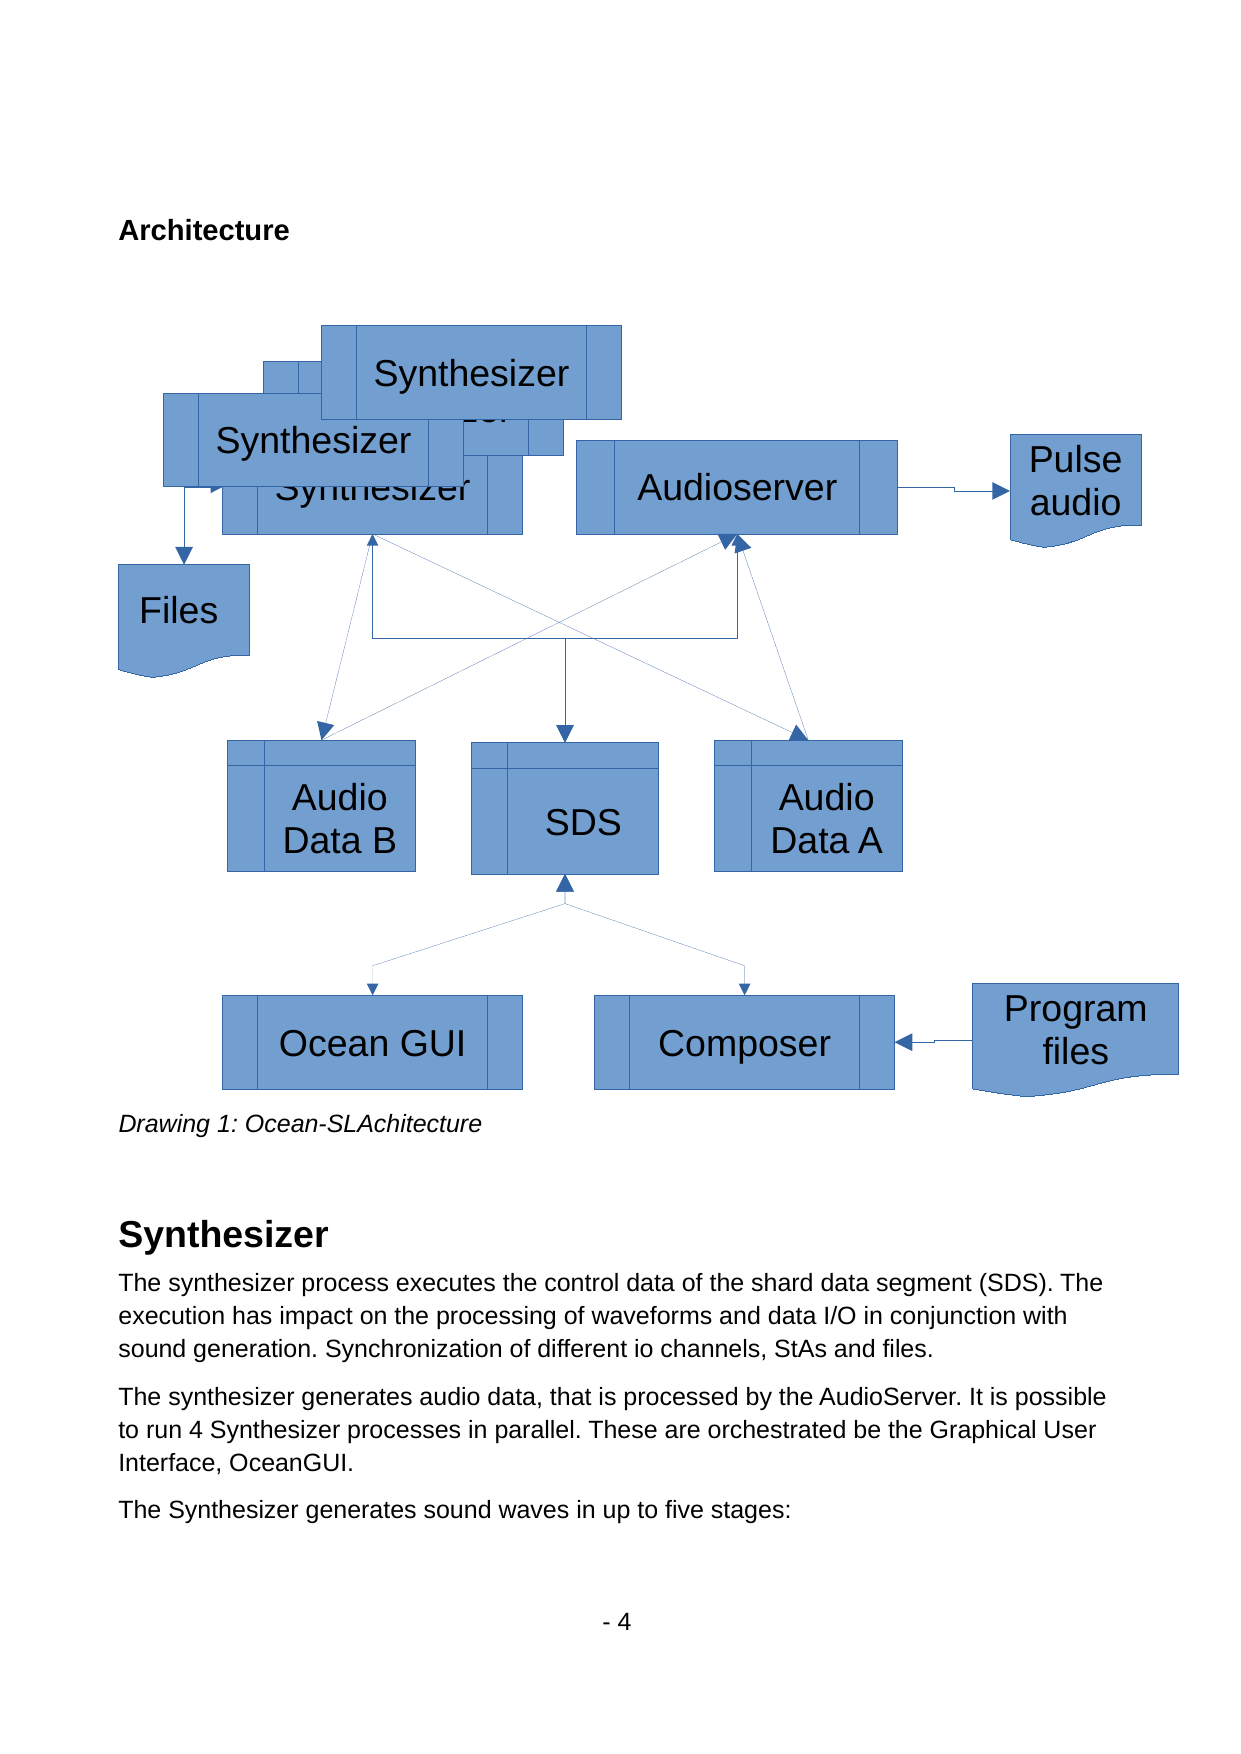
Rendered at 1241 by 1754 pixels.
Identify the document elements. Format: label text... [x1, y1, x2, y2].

text Drawing 1: Ocean-SLAchitecture [561, 543, 737, 638]
text Drawing 1: Ocean-SLAchitecture [326, 546, 523, 737]
text The synthesizer process executes the control data of the shard data segment (SDS). The execution has impact on the processing of waveforms and data I/O in conjunction with sound generation. Synchronization of different io channels, StAs and files. [118, 1268, 1122, 1363]
subtitle Architecture [118, 213, 1122, 247]
text Drawing 1: Ocean-SLAchitecture [118, 338, 321, 564]
text Drawing 1: Ocean-SLAchitecture [373, 536, 557, 638]
text Drawing 1: Ocean-SLAchitecture [118, 488, 1179, 1138]
text Drawing 1: Ocean-SLAchitecture [530, 623, 590, 638]
text The Synthesizer generates sound waves in up to five stages: [118, 1495, 1122, 1524]
text Drawing 1: Ocean-SLAchitecture [597, 552, 806, 735]
text Drawing 1: Ocean-SLAchitecture [378, 338, 1179, 1042]
text The synthesizer generates audio data, that is processed by the AudioServer. It is possible to run 4 Synthesizer processes in parallel. These are orchestrated be the Graphical User Interface, OceanGUI. [118, 1382, 1122, 1476]
subtitle Synthesizer [118, 1212, 1122, 1255]
